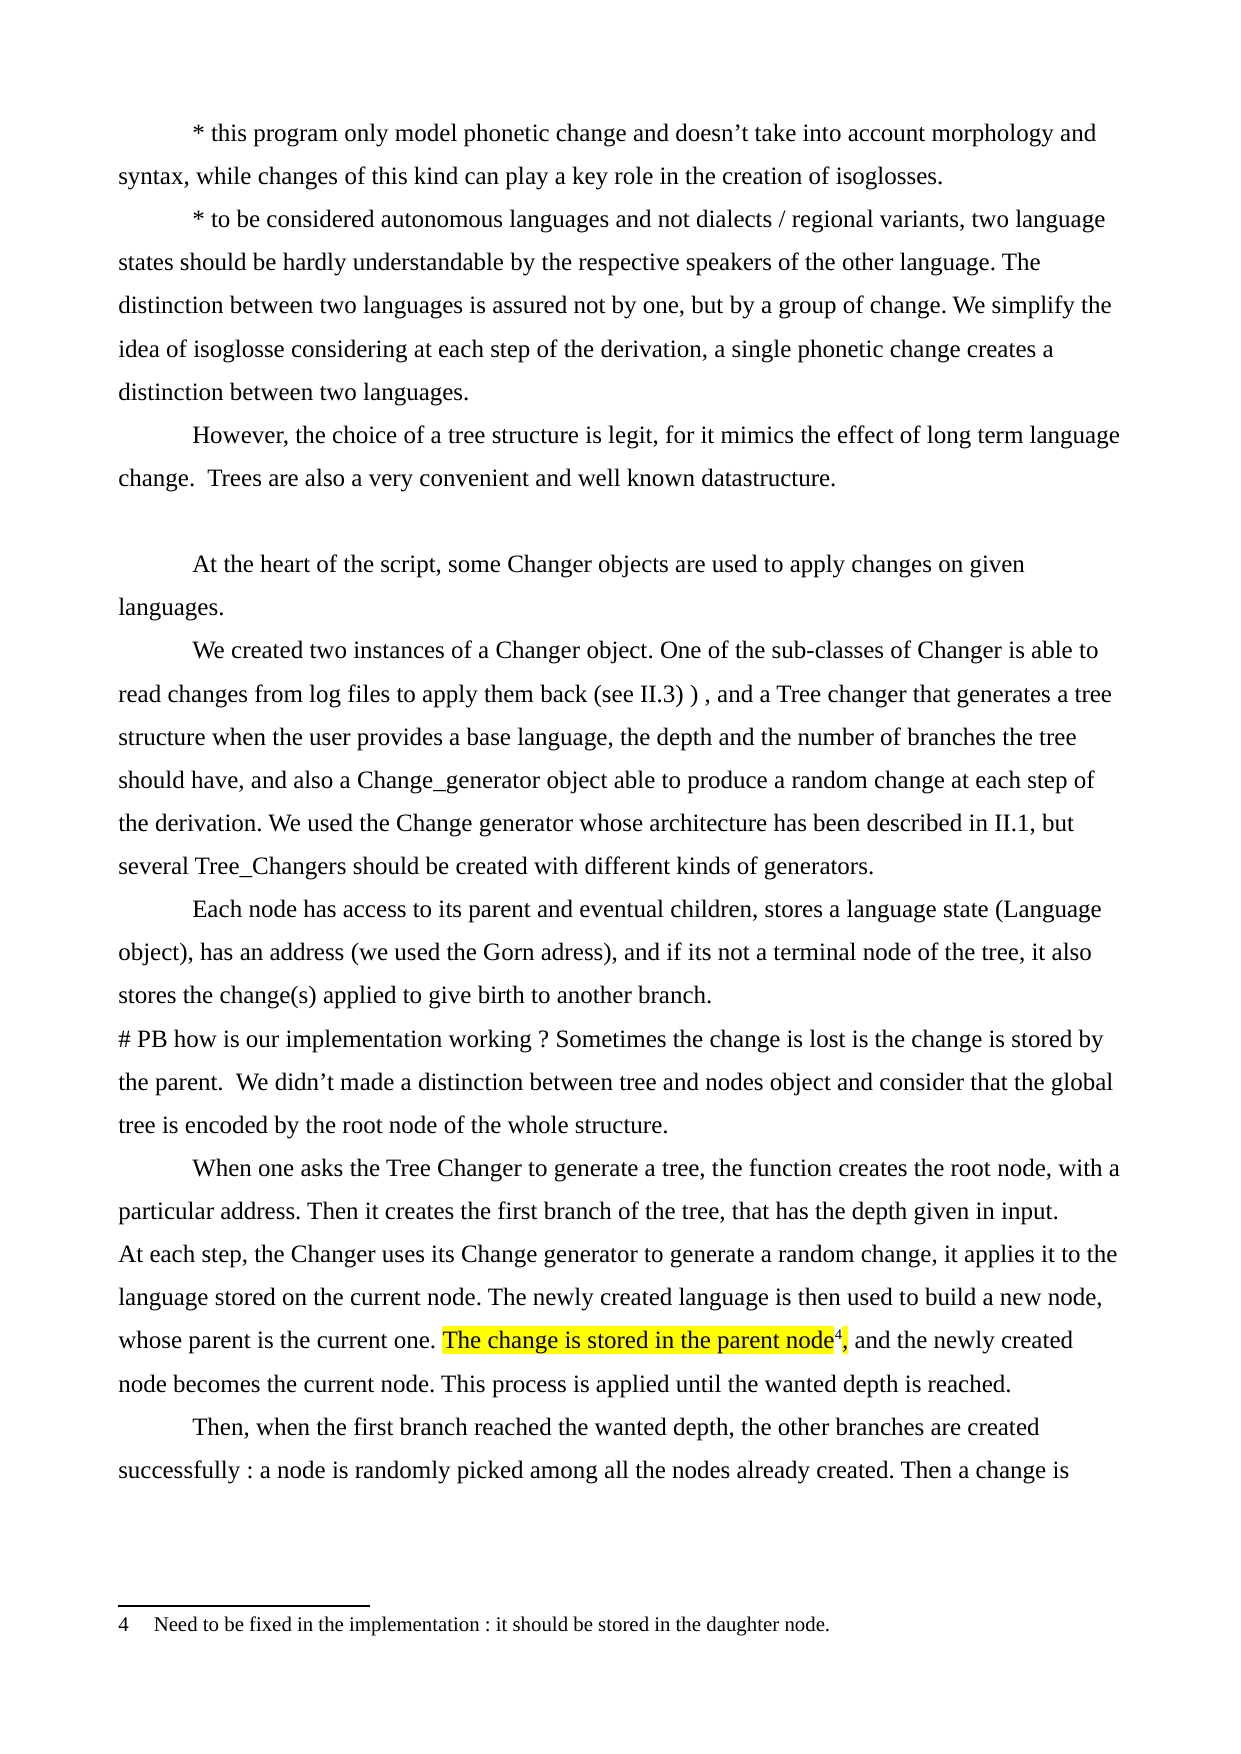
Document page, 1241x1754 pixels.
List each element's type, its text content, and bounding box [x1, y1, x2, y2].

text When one asks the Tree Changer to generate a tree, the function creates the root node, with a particular address. Then it creates the first branch of the tree, that has the depth given in input. At each step, the Changer uses its Change generator to generate a random change, it applies it to the language stored on the current node. The newly created language is then used to build a new node, whose parent is the current one. The change is stored in the parent node, and the newly created node becomes the current node. This process is applied until the wanted depth is reached. [118, 1153, 1122, 1397]
text # PB how is our implementation working ? Sometimes the change is lost is the change is stored by the parent. We didn’t made a distinction between tree and nodes object and consider that the global tree is encoded by the root node of the whole structure. [118, 1024, 1122, 1139]
text Need to be fixed in the implementation : it should be stored in the daughter node. [118, 1612, 1122, 1636]
text At the heart of the script, some Changer objects are used to apply changes on given languages. [118, 549, 1122, 621]
text * to be considered autonomous languages and not dialects / regional variants, two language states should be hardly understandable by the respective speakers of the other language. The distinction between two languages is assured not by one, but by a group of change. We simplify the idea of isoglosse considering at each step of the derivation, a single phonetic change creates a distinction between two languages. [118, 204, 1122, 406]
text We created two instances of a Changer object. One of the sub-classes of Changer is able to read changes from log files to apply them back (see II.3) ) , and a Tree changer that generates a tree structure when the user provides a base language, the depth and the number of branches the tree should have, and also a Change_generator object able to produce a random change at each step of the derivation. We used the Change generator whose architecture has been described in II.1, but several Tree_Changers should be created with different kinds of generators. [118, 636, 1122, 880]
text * this program only model phonetic change and doesn’t take into account morphology and syntax, while changes of this kind can play a key role in the creation of isoglosses. [118, 118, 1122, 190]
text However, the choice of a tree structure is legit, for it mimics the effect of long term language change. Trees are also a very convenient and well known datastructure. [118, 420, 1122, 492]
text Then, when the first branch reached the wanted depth, the other branches are created successfully : a node is randomly picked among all the nodes already created. Then a change is [118, 1412, 1122, 1484]
text Each node has access to its parent and eventual children, stores a language state (Language object), has an address (we used the Gorn adress), and if its not a terminal node of the tree, it also stores the change(s) applied to give birth to another branch. [118, 894, 1122, 1009]
